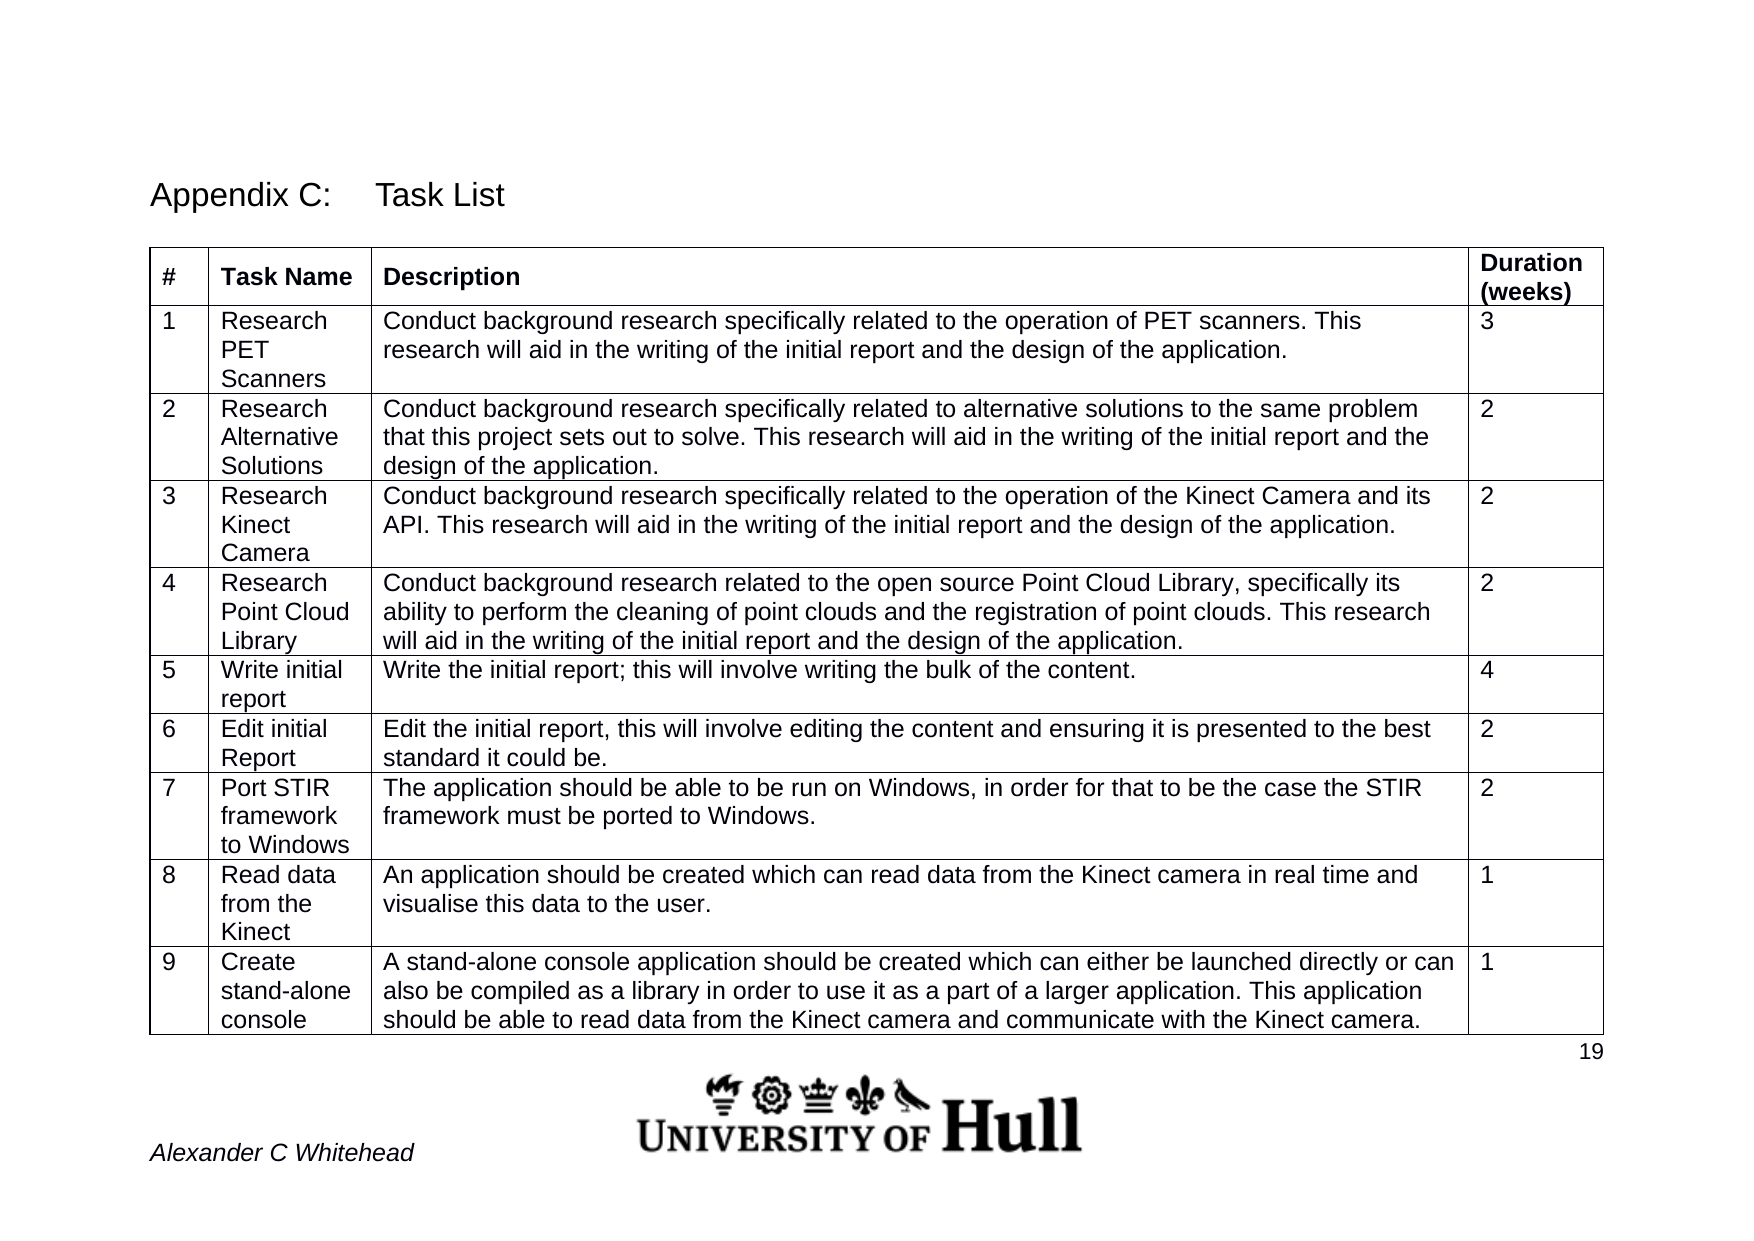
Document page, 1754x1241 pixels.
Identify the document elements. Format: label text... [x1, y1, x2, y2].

table_cell 2 [1469, 481, 1603, 567]
table_header Task Name [209, 248, 371, 305]
table_cell Edit initial Report [209, 714, 371, 772]
table_cell 4 [151, 568, 208, 654]
table_header # [151, 248, 208, 305]
table_cell Research Kinect Camera [209, 481, 371, 567]
table_cell 3 [151, 481, 208, 567]
table_cell Research Point Cloud Library [209, 568, 371, 654]
table_cell Edit the initial report, this will involve editing the content and ensuring it is presented to the best standard it could be. [372, 714, 1468, 772]
subtitle Task List [150, 175, 1604, 213]
table_cell The application should be able to be run on Windows, in order for that to be the case the STIR framework must be ported to Windows. [372, 773, 1468, 859]
table_cell Conduct background research specifically related to alternative solutions to the same problem that this project sets out to solve. This research will aid in the writing of the initial report and the design of the application. [372, 394, 1468, 480]
table_cell 6 [151, 714, 208, 772]
table_cell 2 [1469, 773, 1603, 859]
table_cell Conduct background research specifically related to the operation of the Kinect Camera and its API. This research will aid in the writing of the initial report and the design of the application. [372, 481, 1468, 567]
table_header Description [372, 248, 1468, 305]
table_cell 4 [1469, 656, 1603, 713]
table_cell 1 [1469, 860, 1603, 946]
table_cell 2 [1469, 568, 1603, 654]
table_cell Research Alternative Solutions [209, 394, 371, 480]
table_cell 2 [151, 394, 208, 480]
picture [630, 1064, 1091, 1162]
table_cell Research PET Scanners [209, 306, 371, 393]
table_cell 2 [1469, 714, 1603, 772]
table_cell 1 [1469, 947, 1603, 1033]
table_cell An application should be created which can read data from the Kinect camera in real time and visualise this data to the user. [372, 860, 1468, 946]
table_cell Read data from the Kinect [209, 860, 371, 946]
table_cell 8 [151, 860, 208, 946]
table_cell 5 [151, 656, 208, 713]
table_cell Conduct background research specifically related to the operation of PET scanners. This research will aid in the writing of the initial report and the design of the application. [372, 306, 1468, 393]
table_cell 1 [151, 306, 208, 393]
table_cell Port STIR framework to Windows [209, 773, 371, 859]
table_cell A stand-alone console application should be created which can either be launched directly or can also be compiled as a library in order to use it as a part of a larger application. This application should be able to read data from the Kinect camera and communicate with the Kinect camera. [372, 947, 1468, 1033]
table_cell 2 [1469, 394, 1603, 480]
table_cell 7 [151, 773, 208, 859]
table_cell Write the initial report; this will involve writing the bulk of the content. [372, 656, 1468, 713]
table_cell Create stand-alone console [209, 947, 371, 1033]
table_header Duration (weeks) [1469, 248, 1603, 305]
table_cell Write initial report [209, 656, 371, 713]
table_cell 3 [1469, 306, 1603, 393]
table_cell 9 [151, 947, 208, 1033]
table_cell Conduct background research related to the open source Point Cloud Library, specifically its ability to perform the cleaning of point clouds and the registration of point clouds. This research will aid in the writing of the initial report and the design of the application. [372, 568, 1468, 654]
